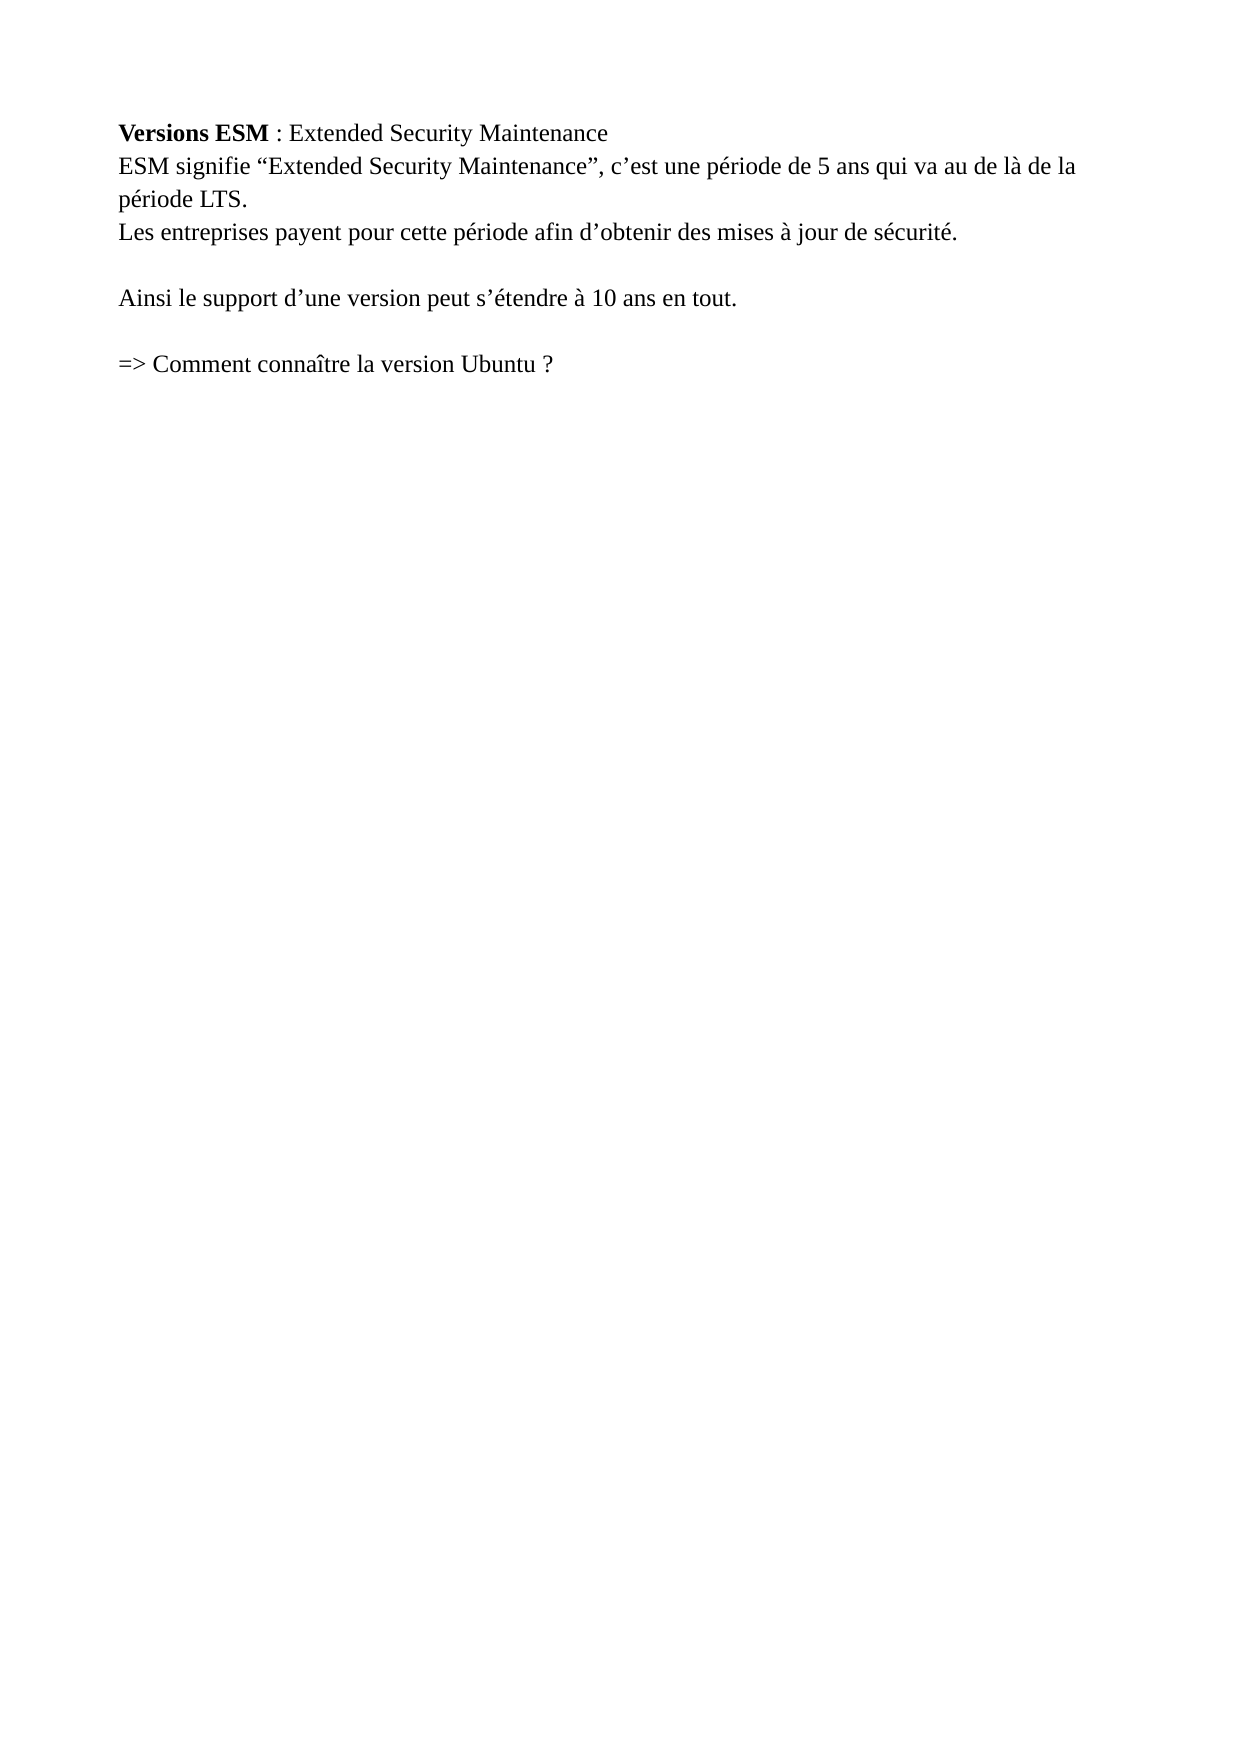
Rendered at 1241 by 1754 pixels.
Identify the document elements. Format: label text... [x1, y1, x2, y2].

text Les entreprises payent pour cette période afin d’obtenir des mises à jour de sécurité. [118, 217, 1122, 246]
text Versions ESM : Extended Security Maintenance [118, 118, 1122, 147]
text => Comment connaître la version Ubuntu ? [118, 349, 1122, 378]
text ESM signifie “Extended Security Maintenance”, c’est une période de 5 ans qui va au de là de la période LTS. [118, 151, 1122, 213]
text Ainsi le support d’une version peut s’étendre à 10 ans en tout. [118, 283, 1122, 312]
